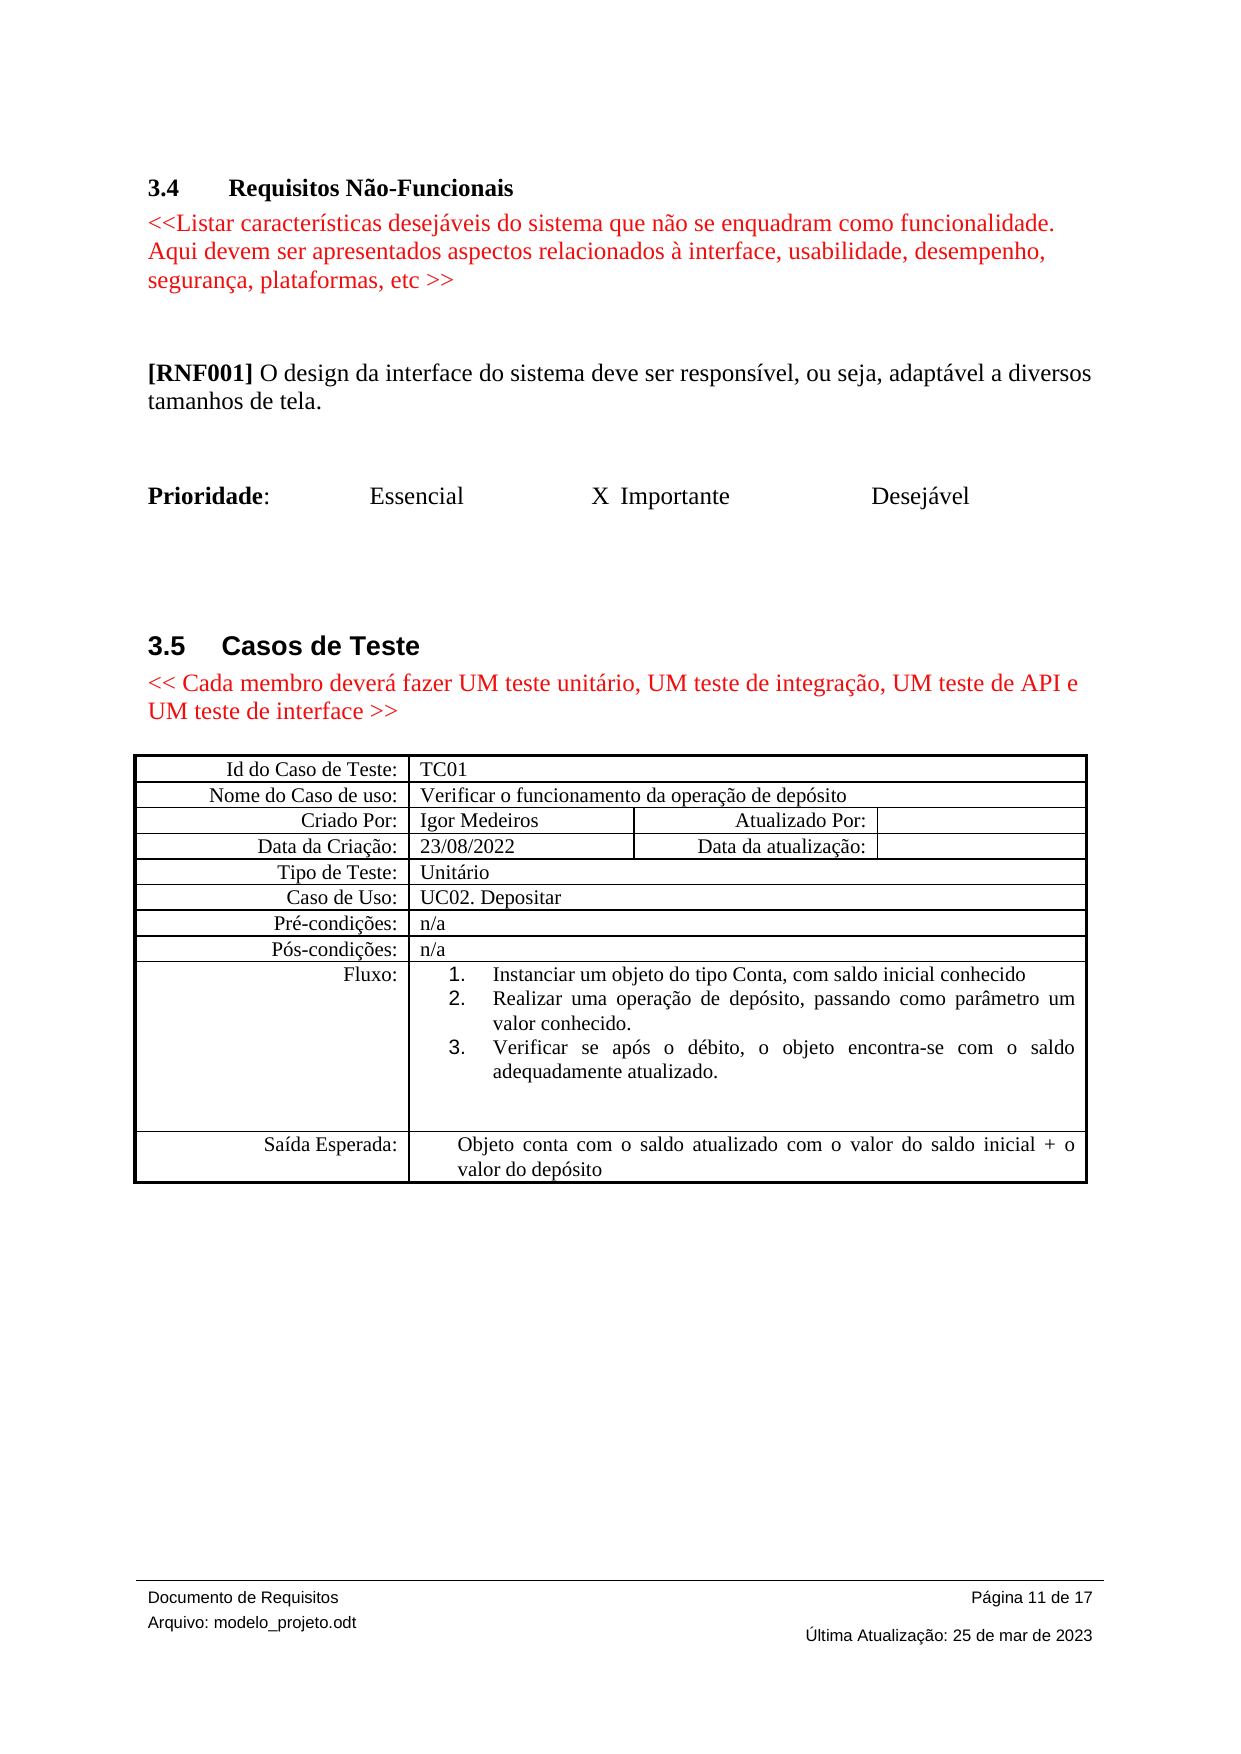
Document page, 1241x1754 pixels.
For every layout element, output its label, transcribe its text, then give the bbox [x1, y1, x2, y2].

subtitle Requisitos Não-Funcionais [148, 173, 1092, 201]
table_header [827, 456, 871, 535]
table_cell Instanciar um objeto do tipo Conta, com saldo inicial conhecido Realizar uma operação de depósito, passando como parâmetro um valor conhecido. Verificar se após o débito, o objeto encontra-se com o saldo adequadamente atualizado. [410, 962, 1085, 1131]
table_cell [878, 834, 1085, 858]
table_cell n/a [410, 911, 1085, 935]
table_header TC01 [410, 757, 1085, 781]
table_header Desejável [871, 456, 1015, 535]
table_cell Pós-condições: [137, 937, 408, 961]
table_cell 23/08/2022 [410, 834, 633, 858]
table_header Importante [620, 456, 827, 535]
table_cell Data da Criação: [137, 834, 408, 858]
table_cell Pré-condições: [137, 911, 408, 935]
text << Cada membro deverá fazer UM teste unitário, UM teste de integração, UM teste de API e UM teste de interface >> [148, 668, 1092, 725]
text [RNF001] O design da interface do sistema deve ser responsível, ou seja, adaptável a diversos tamanhos de tela. [148, 358, 1092, 415]
table_cell Igor Medeiros [410, 808, 633, 832]
table_cell n/a [410, 937, 1085, 961]
table_header Prioridade: [136, 456, 325, 535]
table_cell Criado Por: [137, 808, 408, 832]
table_cell Nome do Caso de uso: [137, 783, 408, 807]
table_cell [878, 808, 1085, 832]
table_header Essencial [369, 456, 576, 535]
table_cell Objeto conta com o saldo atualizado com o valor do saldo inicial + o valor do depósito [410, 1132, 1085, 1181]
table_header X [576, 456, 620, 535]
table_cell Saída Esperada: [137, 1132, 408, 1181]
table_cell Data da atualização: [635, 834, 877, 858]
table_cell Verificar o funcionamento da operação de depósito [410, 783, 1085, 807]
table_header [325, 456, 369, 535]
subtitle Casos de Teste [148, 630, 1092, 661]
table_cell UC02. Depositar [410, 885, 1085, 909]
table_cell Fluxo: [137, 962, 408, 1131]
table_cell Tipo de Teste: [137, 860, 408, 884]
table_header Id do Caso de Teste: [137, 757, 408, 781]
table_cell Caso de Uso: [137, 885, 408, 909]
table_cell Unitário [410, 860, 1085, 884]
text <<Listar características desejáveis do sistema que não se enquadram como funcionalidade. Aqui devem ser apresentados aspectos relacionados à interface, usabilidade, desempenho, segurança, plataformas, etc >> [148, 208, 1092, 294]
table_cell Atualizado Por: [635, 808, 877, 832]
